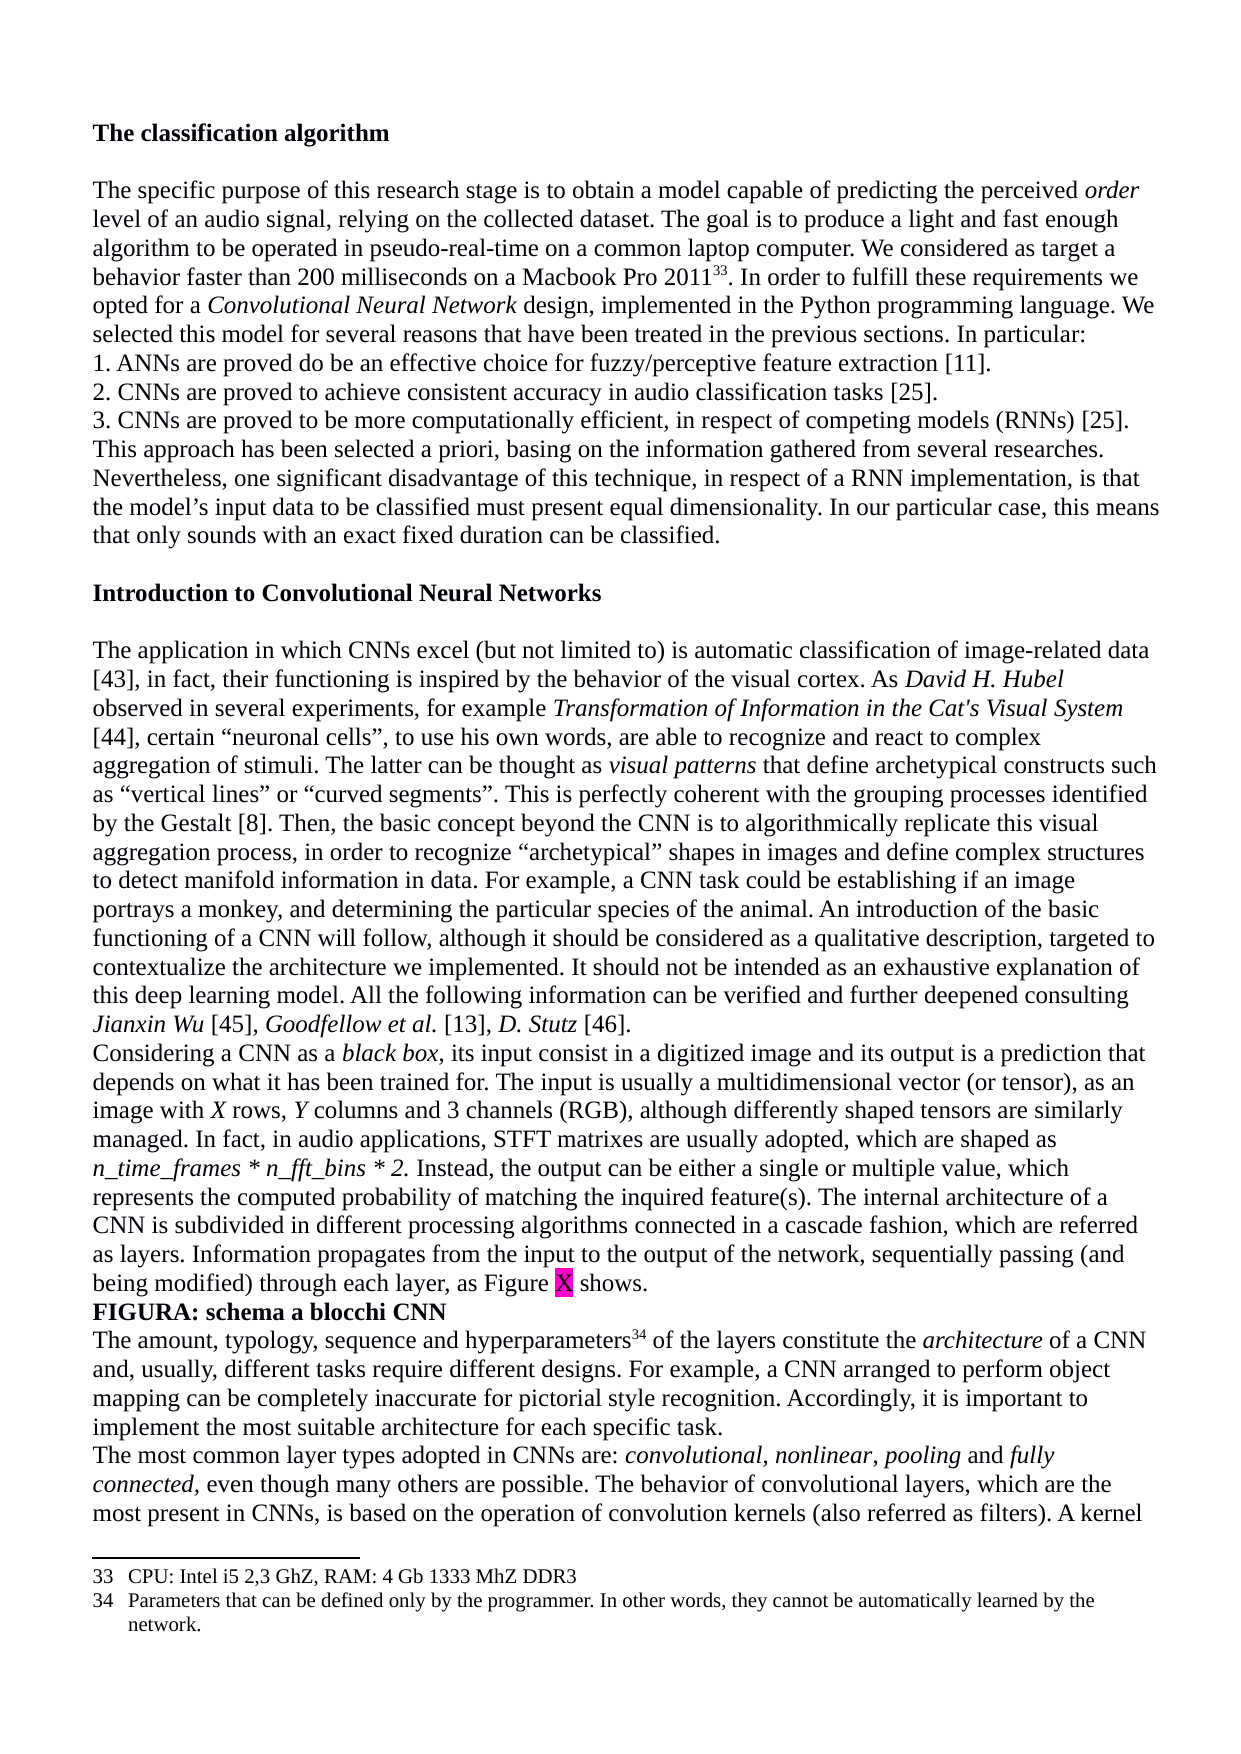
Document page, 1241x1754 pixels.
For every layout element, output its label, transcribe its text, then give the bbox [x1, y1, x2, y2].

text CPU: Intel i5 2,3 GhZ, RAM: 4 Gb 1333 MhZ DDR3 [92, 1564, 1160, 1588]
text Parameters that can be defined only by the programmer. In other words, they cannot be automatically learned by the network. [92, 1588, 1160, 1636]
text 3. CNNs are proved to be more computationally efficient, in respect of competing models (RNNs) [25]. [92, 406, 1160, 434]
text The classification algorithm [92, 118, 1160, 147]
text FIGURA: schema a blocchi CNN [92, 1297, 1160, 1326]
text The amount, typology, sequence and hyperparameters of the layers constitute the architecture of a CNN and, usually, different tasks require different designs. For example, a CNN arranged to perform object mapping can be completely inaccurate for pictorial style recognition. Accordingly, it is important to implement the most suitable architecture for each specific task. [92, 1326, 1160, 1441]
text Nevertheless, one significant disadvantage of this technique, in respect of a RNN implementation, is that the model’s input data to be classified must present equal dimensionality. In our particular case, this means that only sounds with an exact fixed duration can be classified. [92, 463, 1160, 549]
text Considering a CNN as a black box, its input consist in a digitized image and its output is a prediction that depends on what it has been trained for. The input is usually a multidimensional vector (or tensor), as an image with X rows, Y columns and 3 channels (RGB), although differently shaped tensors are similarly managed. In fact, in audio applications, STFT matrixes are usually adopted, which are shaped as n_time_frames * n_fft_bins * 2. Instead, the output can be either a single or multiple value, which represents the computed probability of matching the inquired feature(s). The internal architecture of a CNN is subdivided in different processing algorithms connected in a cascade fashion, which are referred as layers. Information propagates from the input to the output of the network, sequentially passing (and being modified) through each layer, as Figure X shows. [92, 1038, 1160, 1297]
text 1. ANNs are proved do be an effective choice for fuzzy/perceptive feature extraction [11]. [92, 348, 1160, 377]
text The specific purpose of this research stage is to obtain a model capable of predicting the perceived order level of an audio signal, relying on the collected dataset. The goal is to produce a light and fast enough algorithm to be operated in pseudo-real-time on a common laptop computer. We considered as target a behavior faster than 200 milliseconds on a Macbook Pro 2011. In order to fulfill these requirements we opted for a Convolutional Neural Network design, implemented in the Python programming language. We selected this model for several reasons that have been treated in the previous sections. In particular: [92, 176, 1160, 348]
text The application in which CNNs excel (but not limited to) is automatic classification of image-related data [43], in fact, their functioning is inspired by the behavior of the visual cortex. As David H. Hubel observed in several experiments, for example Transformation of Information in the Cat's Visual System [44], certain “neuronal cells”, to use his own words, are able to recognize and react to complex aggregation of stimuli. The latter can be thought as visual patterns that define archetypical constructs such as “vertical lines” or “curved segments”. This is perfectly coherent with the grouping processes identified by the Gestalt [8]. Then, the basic concept beyond the CNN is to algorithmically replicate this visual aggregation process, in order to recognize “archetypical” shapes in images and define complex structures to detect manifold information in data. For example, a CNN task could be establishing if an image portrays a monkey, and determining the particular species of the animal. An introduction of the basic functioning of a CNN will follow, although it should be considered as a qualitative description, targeted to contextualize the architecture we implemented. It should not be intended as an exhaustive explanation of this deep learning model. All the following information can be verified and further deepened consulting Jianxin Wu [45], Goodfellow et al. [13], D. Stutz [46]. [92, 636, 1160, 1038]
text The most common layer types adopted in CNNs are: convolutional, nonlinear, pooling and fully connected, even though many others are possible. The behavior of convolutional layers, which are the most present in CNNs, is based on the operation of convolution kernels (also referred as filters). A kernel [92, 1441, 1160, 1527]
text 2. CNNs are proved to achieve consistent accuracy in audio classification tasks [25]. [92, 377, 1160, 406]
text This approach has been selected a priori, basing on the information gathered from several researches. [92, 434, 1160, 463]
text Introduction to Convolutional Neural Networks [92, 578, 1160, 607]
